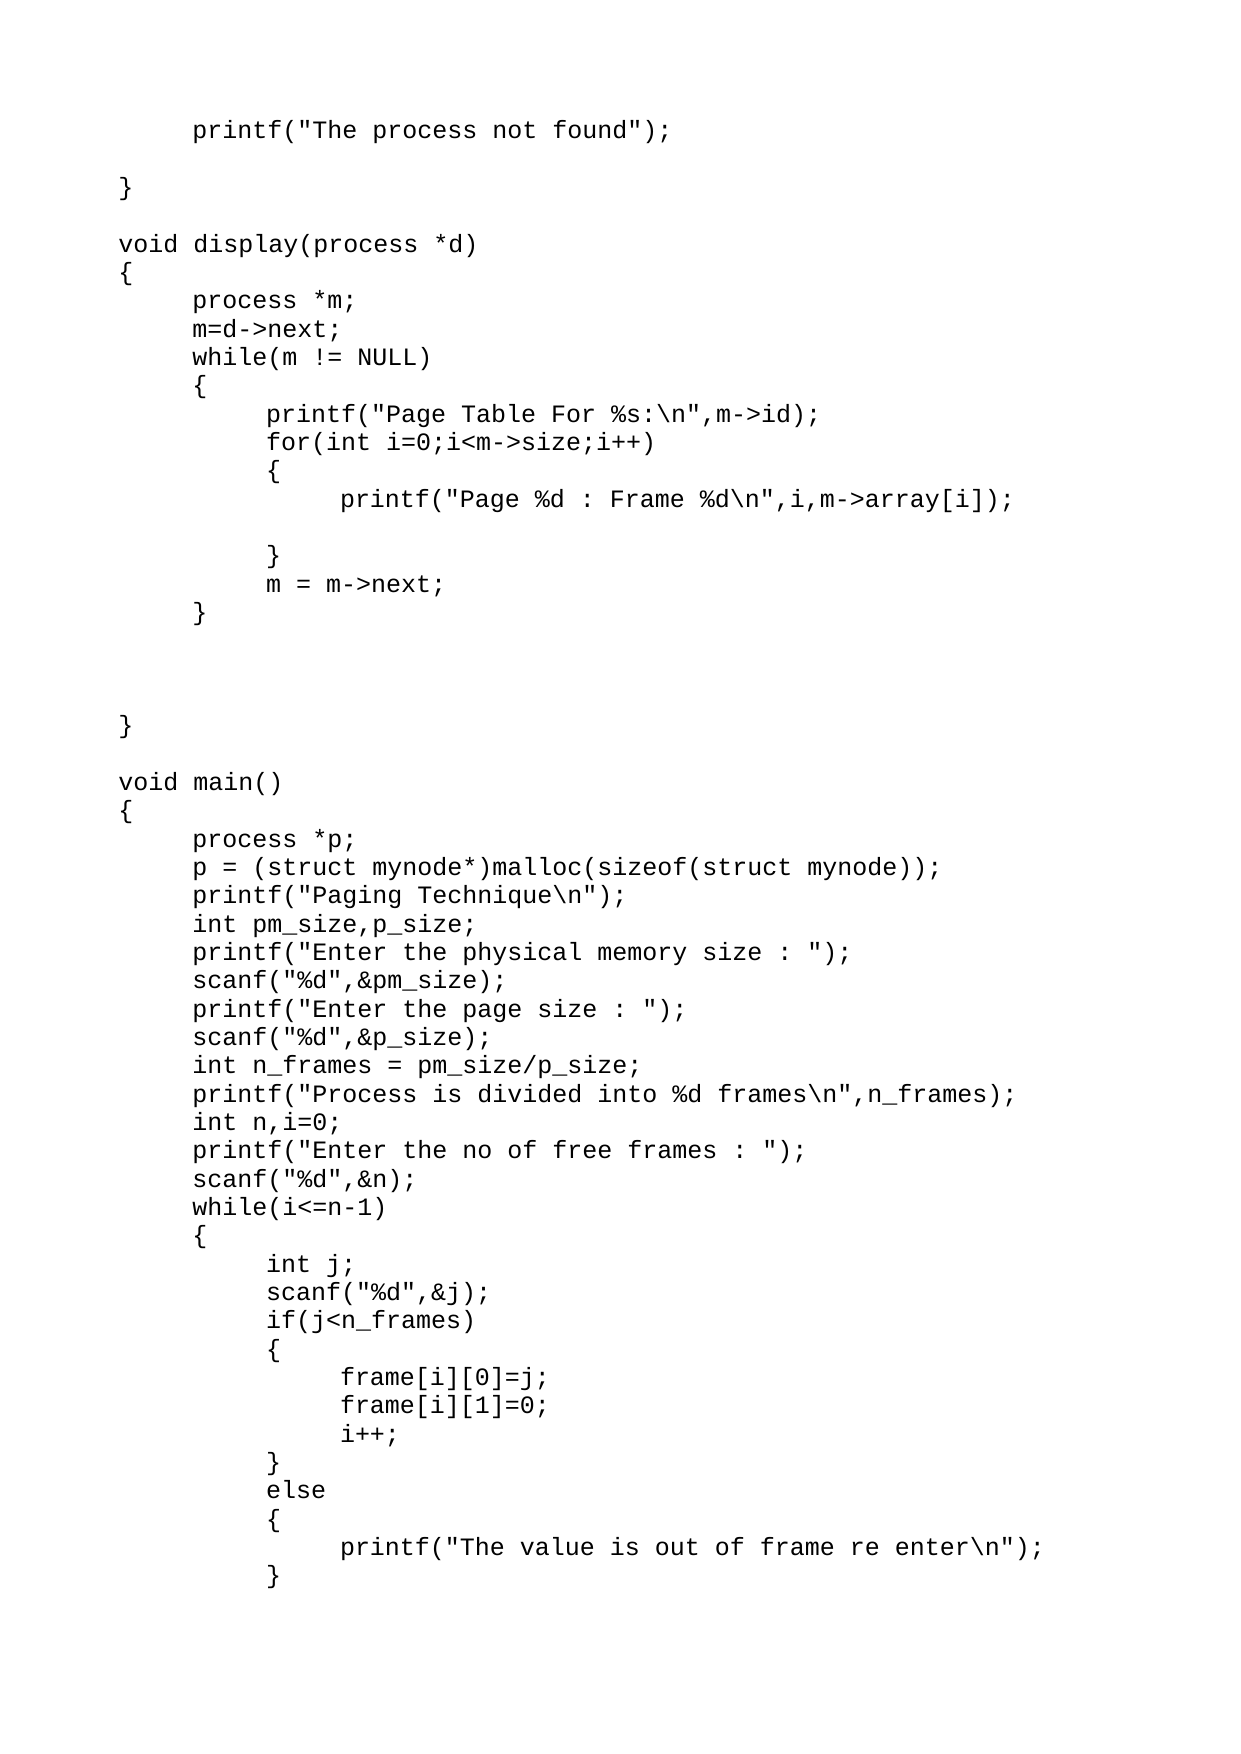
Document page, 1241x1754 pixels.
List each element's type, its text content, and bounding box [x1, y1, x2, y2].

text int n,i=0; [118, 1110, 1122, 1138]
text printf("Enter the page size : "); [118, 996, 1122, 1025]
text while(m != NULL) [118, 345, 1122, 373]
text while(i<=n-1) [118, 1195, 1122, 1223]
text frame[i][0]=j; [118, 1365, 1122, 1393]
text m = m->next; [118, 571, 1122, 600]
text } [118, 600, 1122, 628]
text } [118, 713, 1122, 741]
text } [118, 1563, 1122, 1591]
text process *m; [118, 288, 1122, 316]
text scanf("%d",&p_size); [118, 1025, 1122, 1053]
text void display(process *d) [118, 231, 1122, 260]
text for(int i=0;i<m->size;i++) [118, 430, 1122, 458]
text } [118, 175, 1122, 203]
text i++; [118, 1421, 1122, 1450]
text { [118, 1336, 1122, 1365]
text scanf("%d",&pm_size); [118, 968, 1122, 996]
text m=d->next; [118, 316, 1122, 345]
text printf("Enter the no of free frames : "); [118, 1138, 1122, 1166]
text printf("Enter the physical memory size : "); [118, 940, 1122, 968]
text printf("The value is out of frame re enter\n"); [118, 1535, 1122, 1563]
text printf("Page Table For %s:\n",m->id); [118, 401, 1122, 430]
text { [118, 458, 1122, 486]
text printf("Page %d : Frame %d\n",i,m->array[i]); [118, 486, 1122, 515]
text process *p; [118, 826, 1122, 855]
text p = (struct mynode*)malloc(sizeof(struct mynode)); [118, 855, 1122, 883]
text scanf("%d",&n); [118, 1166, 1122, 1195]
text int n_frames = pm_size/p_size; [118, 1053, 1122, 1081]
text int pm_size,p_size; [118, 911, 1122, 940]
text int j; [118, 1251, 1122, 1280]
text printf("Paging Technique\n"); [118, 883, 1122, 911]
text { [118, 1506, 1122, 1535]
text if(j<n_frames) [118, 1308, 1122, 1336]
text { [118, 1223, 1122, 1251]
text printf("Process is divided into %d frames\n",n_frames); [118, 1081, 1122, 1110]
text else [118, 1478, 1122, 1506]
text } [118, 543, 1122, 571]
text { [118, 373, 1122, 401]
text } [118, 1450, 1122, 1478]
text { [118, 260, 1122, 288]
text printf("The process not found"); [118, 118, 1122, 146]
text void main() [118, 770, 1122, 798]
text scanf("%d",&j); [118, 1280, 1122, 1308]
text { [118, 798, 1122, 826]
text frame[i][1]=0; [118, 1393, 1122, 1421]
